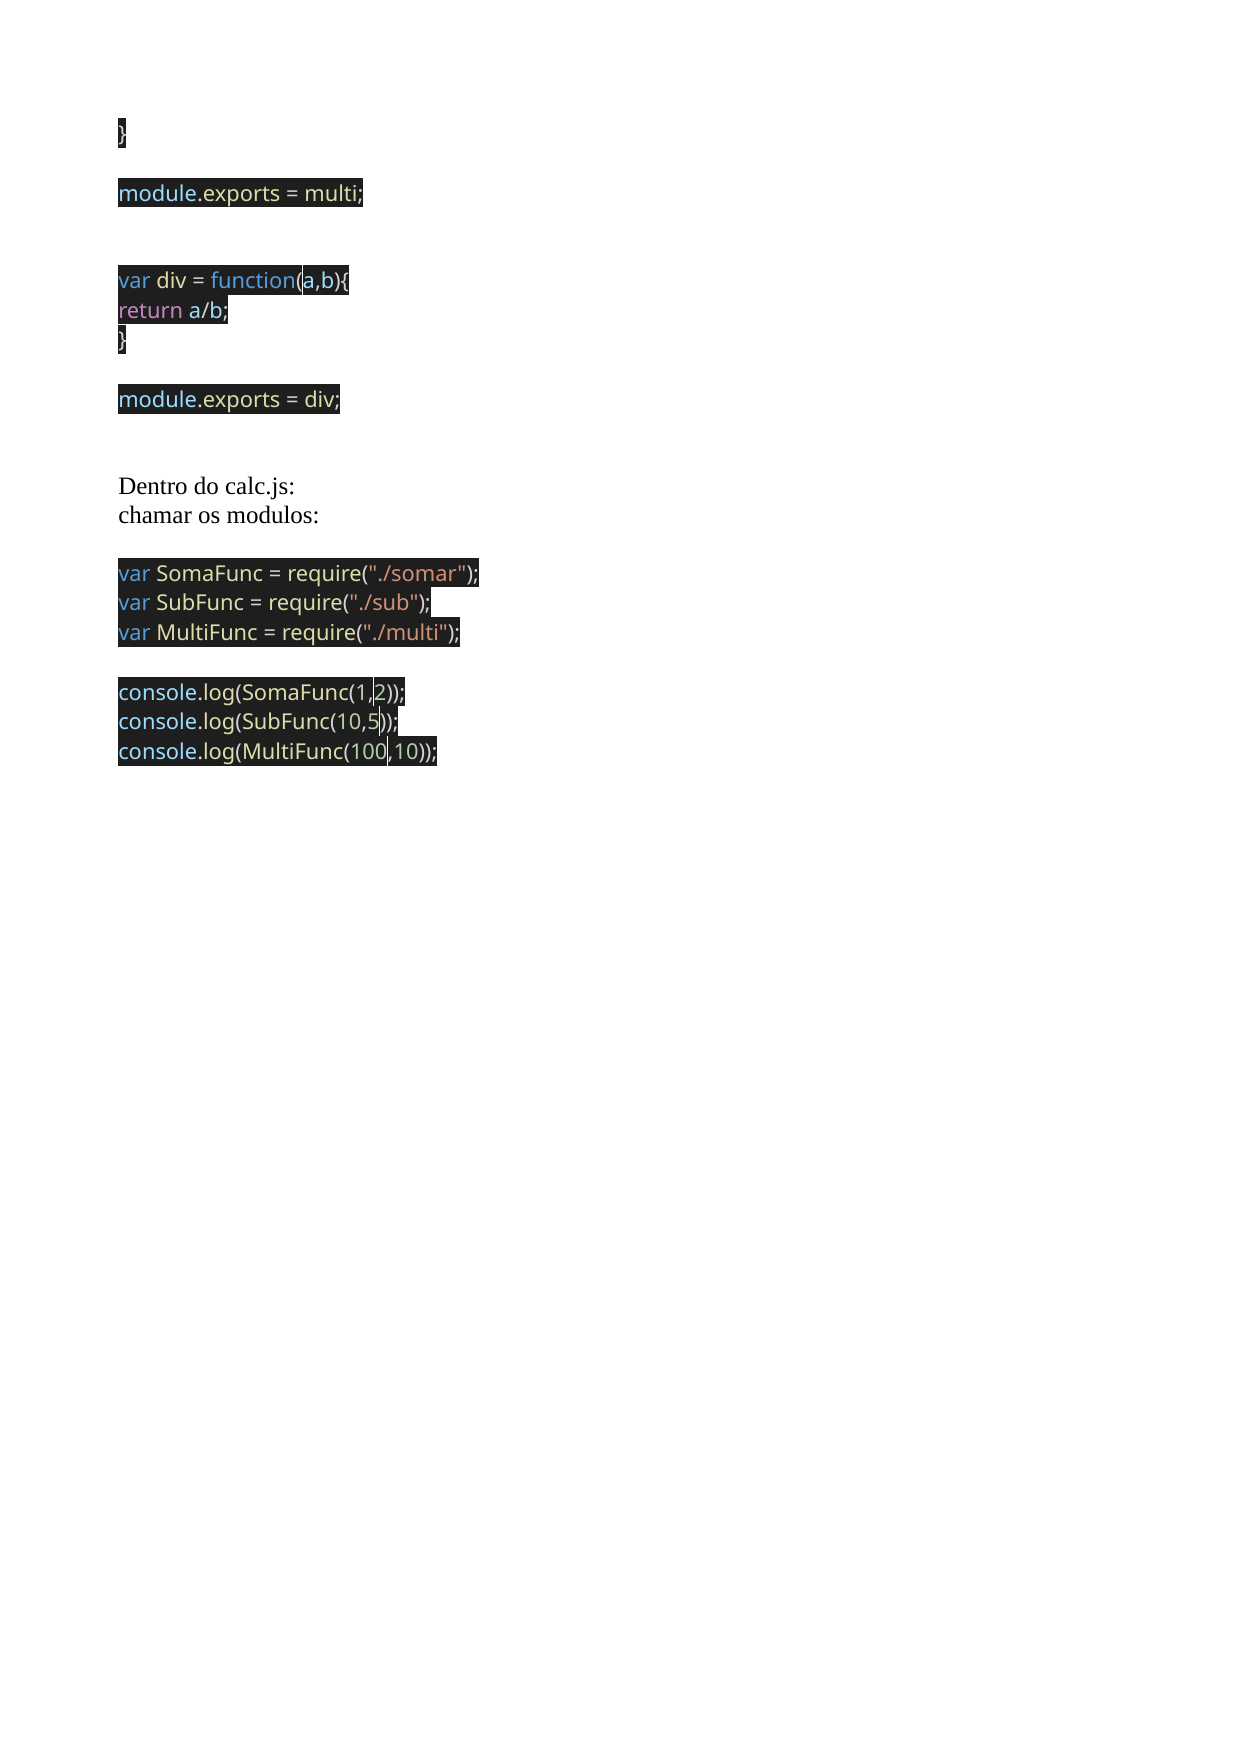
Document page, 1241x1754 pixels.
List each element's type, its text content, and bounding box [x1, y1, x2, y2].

text var div = function(a,b){ [118, 265, 1122, 295]
text var SomaFunc = require("./somar"); [118, 557, 1122, 587]
text Dentro do calc.js: [118, 471, 1122, 500]
text var MultiFunc = require("./multi"); [118, 617, 1122, 647]
text console.log(MultiFunc(100,10)); [118, 736, 1122, 766]
text } [118, 118, 1122, 148]
text module.exports = multi; [118, 178, 1122, 207]
text module.exports = div; [118, 384, 1122, 414]
text chamar os modulos: [118, 500, 1122, 529]
text var SubFunc = require("./sub"); [118, 587, 1122, 617]
text console.log(SomaFunc(1,2)); [118, 677, 1122, 706]
text } [118, 324, 1122, 354]
text return a/b; [118, 295, 1122, 324]
text console.log(SubFunc(10,5)); [118, 706, 1122, 736]
